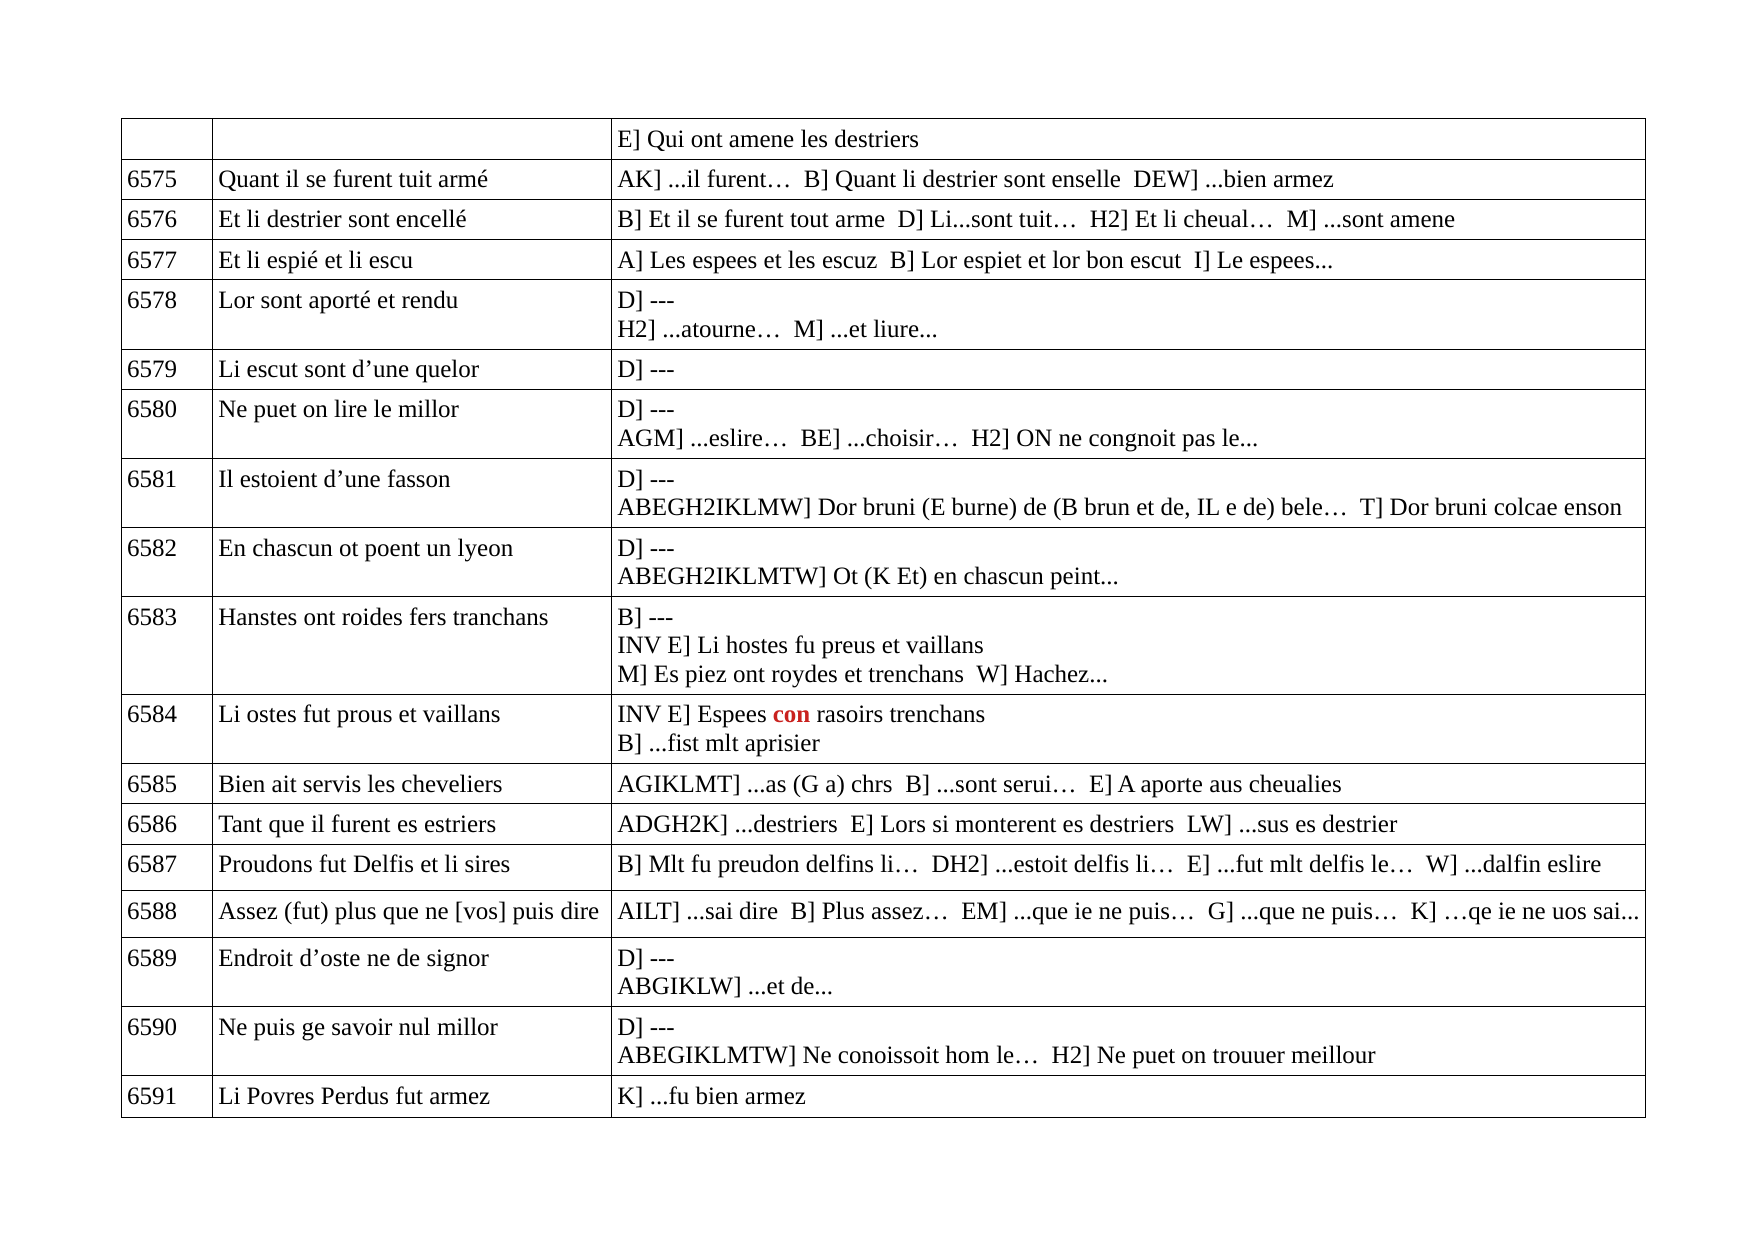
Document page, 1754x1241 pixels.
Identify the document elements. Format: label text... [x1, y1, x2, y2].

table_cell D] --- AGM] ...eslire… BE] ...choisir… H2] ON ne congnoit pas le... [612, 390, 1645, 458]
table_cell B] --- INV E] Li hostes fu preus et vaillans M] Es piez ont roydes et trenchans W] Hachez... [612, 597, 1645, 694]
table_cell Tant que il furent es estriers [213, 804, 611, 843]
table_cell 6576 [122, 200, 212, 239]
table_cell 6591 [122, 1076, 212, 1117]
table_cell Hanstes ont roides fers tranchans [213, 597, 611, 694]
table_cell Il estoient d’une fasson [213, 459, 611, 527]
table_cell En chascun ot poent un lyeon [213, 528, 611, 596]
table_cell AK] ...il furent… B] Quant li destrier sont enselle DEW] ...bien armez [612, 160, 1645, 199]
table_cell ADGH2K] ...destriers E] Lors si monterent es destriers LW] ...sus es destrier [612, 804, 1645, 843]
table_cell 6583 [122, 597, 212, 694]
table_cell 6587 [122, 845, 212, 890]
table_cell A] Les espees et les escuz B] Lor espiet et lor bon escut I] Le espees... [612, 240, 1645, 279]
table_cell E] Qui ont amene les destriers [612, 119, 1645, 158]
table_cell AGIKLMT] ...as (G a) chrs B] ...sont serui… E] A aporte aus cheualies [612, 764, 1645, 803]
table_cell D] --- ABEGH2IKLMTW] Ot (K Et) en chascun peint... [612, 528, 1645, 596]
table_cell [122, 119, 212, 158]
table_cell AILT] ...sai dire B] Plus assez… EM] ...que ie ne puis… G] ...que ne puis… K] …qe ie ne uos sai... [612, 891, 1645, 937]
table_cell B] Et il se furent tout arme D] Li...sont tuit… H2] Et li cheual… M] ...sont amene [612, 200, 1645, 239]
table_cell Lor sont aporté et rendu [213, 280, 611, 348]
table_cell [213, 119, 611, 158]
table_cell Assez (fut) plus que ne [vos] puis dire [213, 891, 611, 937]
table_cell Et li espié et li escu [213, 240, 611, 279]
table_cell Proudons fut Delfis et li sires [213, 845, 611, 890]
table_cell 6588 [122, 891, 212, 937]
table_cell 6578 [122, 280, 212, 348]
table_cell 6584 [122, 695, 212, 763]
table_cell Li Povres Perdus fut armez [213, 1076, 611, 1117]
table_cell Quant il se furent tuit armé [213, 160, 611, 199]
table_cell D] --- ABGIKLW] ...et de... [612, 938, 1645, 1006]
table_cell K] ...fu bien armez [612, 1076, 1645, 1117]
table_cell Ne puis ge savoir nul millor [213, 1007, 611, 1075]
table_cell 6577 [122, 240, 212, 279]
table_cell Li escut sont d’une quelor [213, 350, 611, 389]
table_cell 6580 [122, 390, 212, 458]
table_cell B] Mlt fu preudon delfins li… DH2] ...estoit delfis li… E] ...fut mlt delfis le… W] ...dalfin eslire [612, 845, 1645, 890]
table_cell INV E] Espees con rasoirs trenchans B] ...fist mlt aprisier [612, 695, 1645, 763]
table_cell D] --- H2] ...atourne… M] ...et liure... [612, 280, 1645, 348]
table_cell 6575 [122, 160, 212, 199]
table_cell 6582 [122, 528, 212, 596]
table_cell Li ostes fut prous et vaillans [213, 695, 611, 763]
table_cell 6585 [122, 764, 212, 803]
table_cell D] --- ABEGH2IKLMW] Dor bruni (E burne) de (B brun et de, IL e de) bele… T] Dor bruni colcae enson [612, 459, 1645, 527]
table_cell Ne puet on lire le millor [213, 390, 611, 458]
table_cell 6590 [122, 1007, 212, 1075]
table_cell 6589 [122, 938, 212, 1006]
table_cell 6581 [122, 459, 212, 527]
table_cell D] --- [612, 350, 1645, 389]
table_cell Et li destrier sont encellé [213, 200, 611, 239]
table_cell 6586 [122, 804, 212, 843]
table_cell Bien ait servis les cheveliers [213, 764, 611, 803]
table_cell 6579 [122, 350, 212, 389]
table_cell Endroit d’oste ne de signor [213, 938, 611, 1006]
table_cell D] --- ABEGIKLMTW] Ne conoissoit hom le… H2] Ne puet on trouuer meillour [612, 1007, 1645, 1075]
